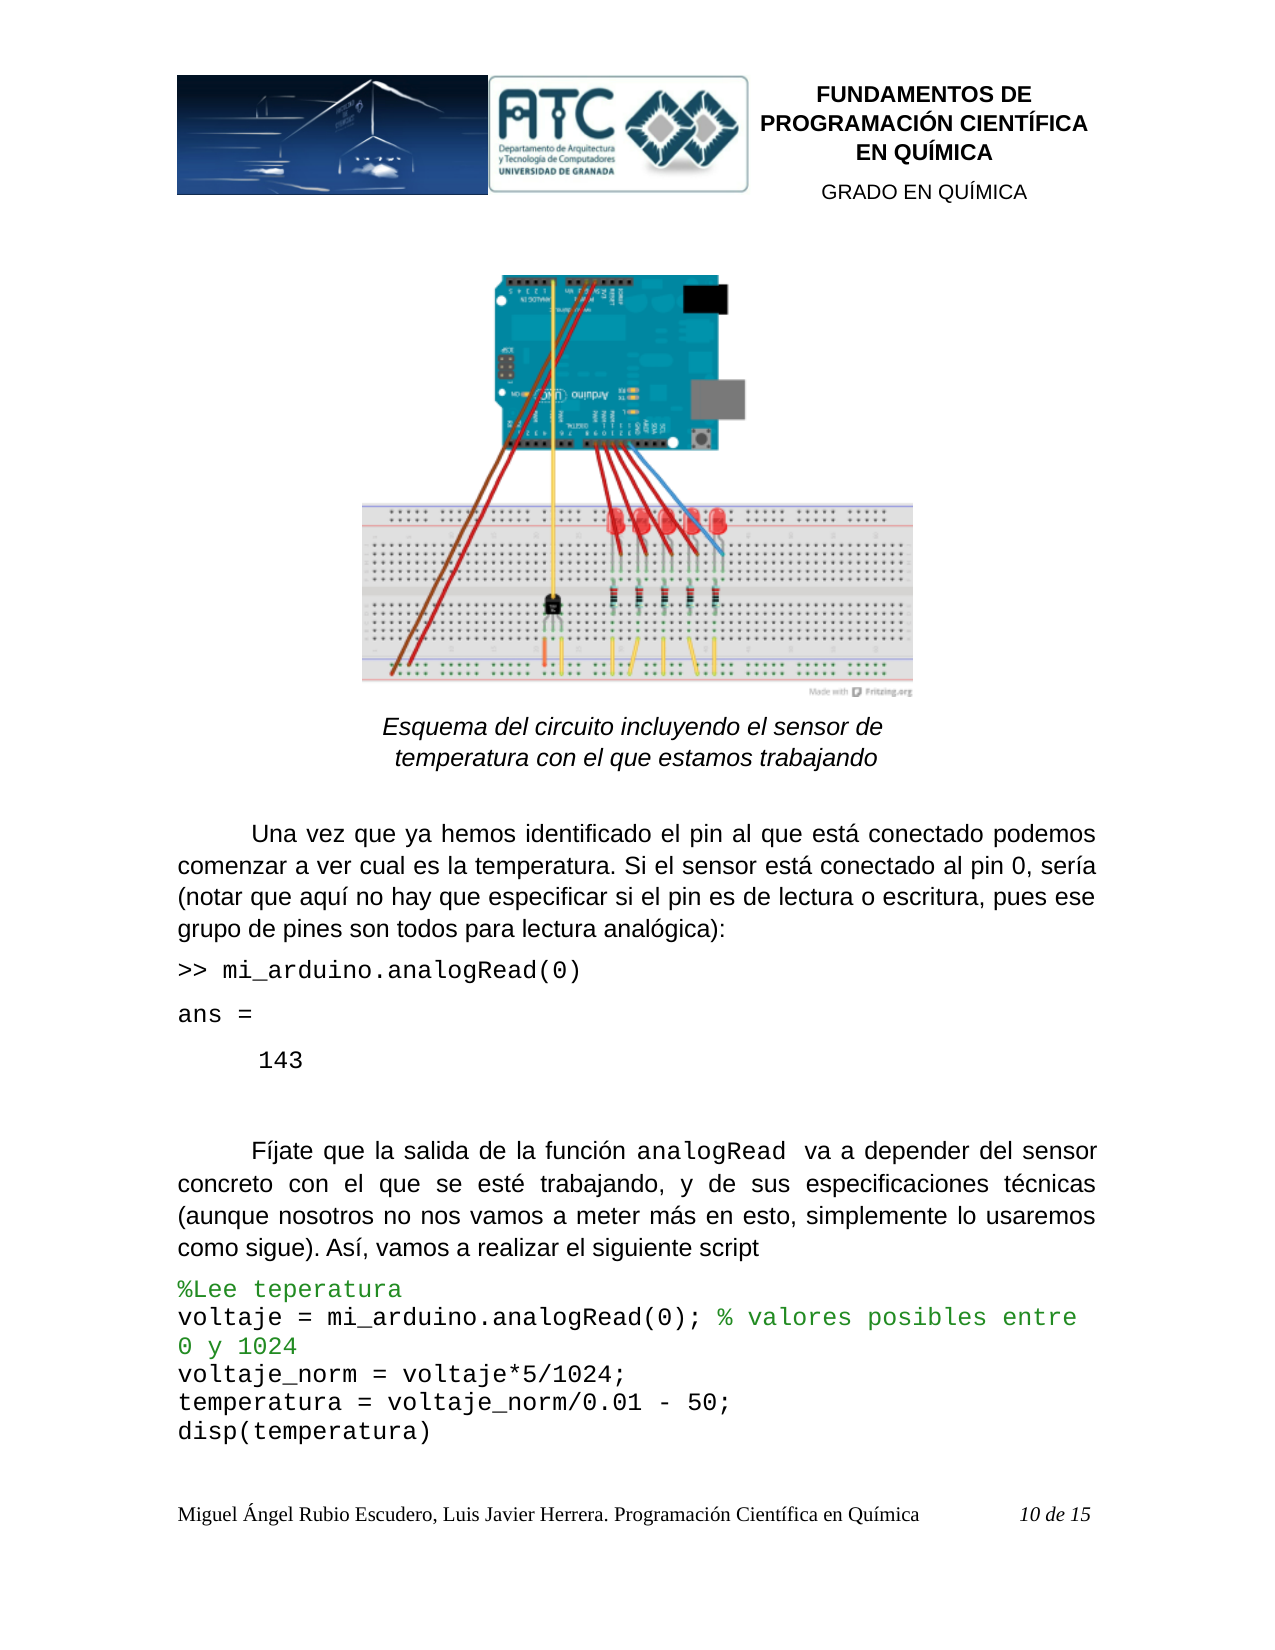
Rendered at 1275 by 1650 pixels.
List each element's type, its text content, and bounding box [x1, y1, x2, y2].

text temperatura con el que estamos trabajando [177, 743, 1098, 772]
text Esquema del circuito incluyendo el sensor de [177, 712, 1098, 741]
picture [177, 74, 751, 195]
picture [362, 275, 913, 697]
text temperatura = voltaje_norm/0.01 - 50; [177, 1390, 1098, 1418]
text Una vez que ya hemos identificado el pin al que está conectado podemos comenzar a ver cual es la temperatura. Si el sensor está conectado al pin 0, sería (notar que aquí no hay que especificar si el pin es de lectura o escritura, pues ese grupo de pines son todos para lectura analógica): [177, 819, 1098, 942]
text 143 [177, 1045, 1098, 1076]
text voltaje_norm = voltaje*5/1024; [177, 1362, 1098, 1390]
text ans = [177, 1001, 1098, 1030]
text Fíjate que la salida de la función analogRead va a depender del sensor concreto con el que se esté trabajando, y de sus especificaciones técnicas (aunque nosotros no nos vamos a meter más en esto, simplemente lo usaremos como sigue). Así, vamos a realizar el siguiente script [177, 1136, 1098, 1261]
text disp(temperatura) [177, 1418, 1098, 1447]
text >> mi_arduino.analogRead(0) [177, 958, 1098, 986]
text %Lee teperatura [177, 1277, 1098, 1305]
text voltaje = mi_arduino.analogRead(0); % valores posibles entre 0 y 1024 [177, 1305, 1098, 1362]
